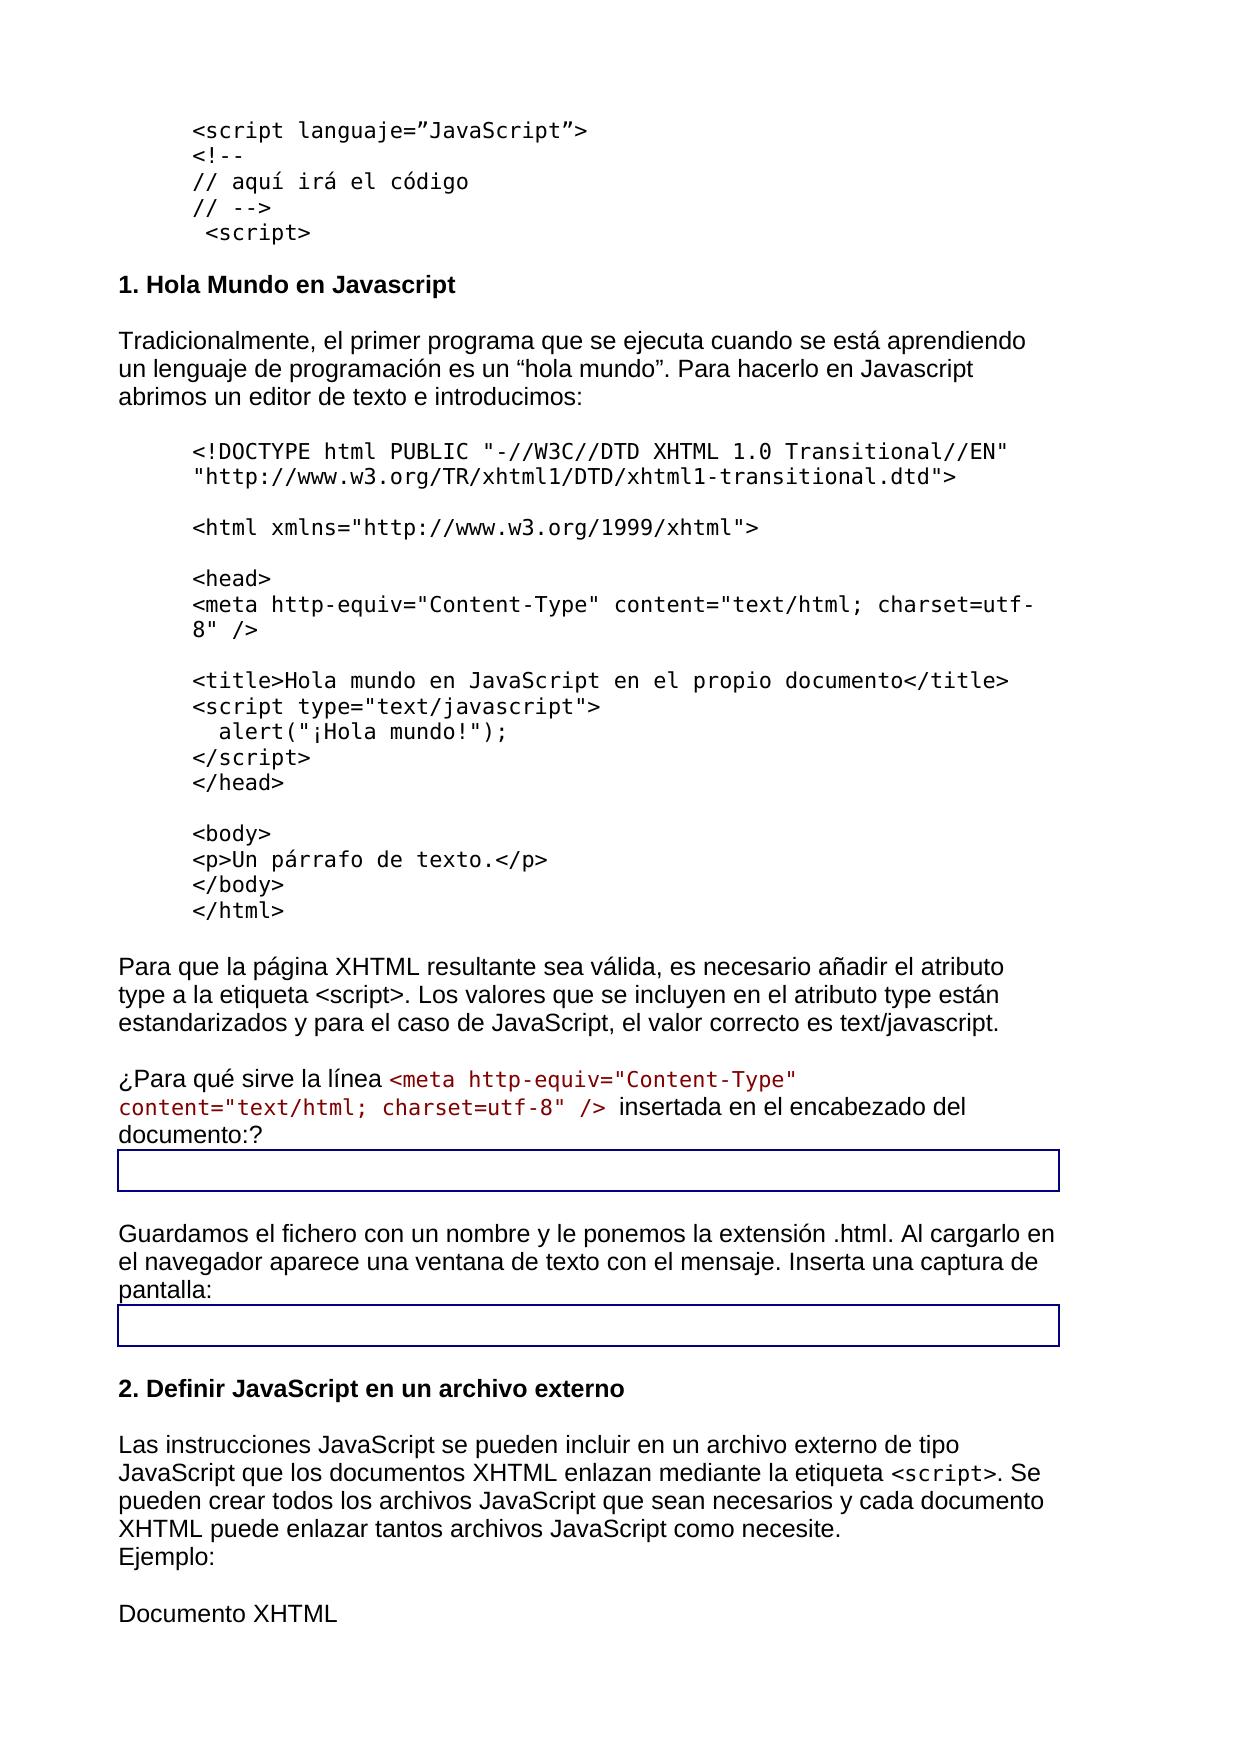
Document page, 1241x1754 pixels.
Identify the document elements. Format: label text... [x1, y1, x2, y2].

text <meta http-equiv="Content-Type" content="text/html; charset=utf-8" /> [192, 592, 1059, 643]
text <body> [192, 822, 1059, 847]
text // --> [192, 195, 1059, 220]
text <!DOCTYPE html PUBLIC "-//W3C//DTD XHTML 1.0 Transitional//EN" "http://www.w3.org/TR/xhtml1/DTD/xhtml1-transitional.dtd"> [192, 439, 1059, 490]
text Tradicionalmente, el primer programa que se ejecuta cuando se está aprendiendo un lenguaje de programación es un “hola mundo”. Para hacerlo en Javascript abrimos un editor de texto e introducimos: [118, 327, 1059, 411]
text Ejemplo: [118, 1543, 1059, 1571]
text 1. Hola Mundo en Javascript [118, 271, 1059, 299]
text alert("¡Hola mundo!"); [192, 719, 1059, 745]
text // aquí irá el código [192, 169, 1059, 195]
text <p>Un párrafo de texto.</p> [192, 847, 1059, 873]
text </script> [192, 745, 1059, 771]
text <script> [192, 220, 1059, 246]
text Para que la página XHTML resultante sea válida, es necesario añadir el atributo type a la etiqueta <script>. Los valores que se incluyen en el atributo type están estandarizados y para el caso de JavaScript, el valor correcto es text/javascript. [118, 953, 1059, 1037]
text </head> [192, 771, 1059, 796]
text 2. Definir JavaScript en un archivo externo [118, 1375, 1059, 1403]
text </html> [192, 898, 1059, 924]
text Las instrucciones JavaScript se pueden incluir en un archivo externo de tipo JavaScript que los documentos XHTML enlazan mediante la etiqueta <script>. Se pueden crear todos los archivos JavaScript que sean necesarios y cada documento XHTML puede enlazar tantos archivos JavaScript como necesite. [118, 1431, 1059, 1543]
text <head> [192, 566, 1059, 592]
text <!-- [192, 144, 1059, 169]
text </body> [192, 873, 1059, 898]
text Documento XHTML [118, 1600, 1059, 1628]
text <script languaje=”JavaScript”> [192, 118, 1059, 144]
text ¿Para qué sirve la línea <meta http-equiv="Content-Type" content="text/html; charset=utf-8" /> insertada en el encabezado del documento:? [118, 1065, 1059, 1148]
text <title>Hola mundo en JavaScript en el propio documento</title> [192, 668, 1059, 694]
text Guardamos el fichero con un nombre y le ponemos la extensión .html. Al cargarlo en el navegador aparece una ventana de texto con el mensaje. Inserta una captura de pantalla: [118, 1220, 1059, 1304]
table_header [119, 1306, 1058, 1345]
text <html xmlns="http://www.w3.org/1999/xhtml"> [192, 515, 1059, 541]
text <script type="text/javascript"> [192, 694, 1059, 719]
table_header [119, 1151, 1058, 1190]
